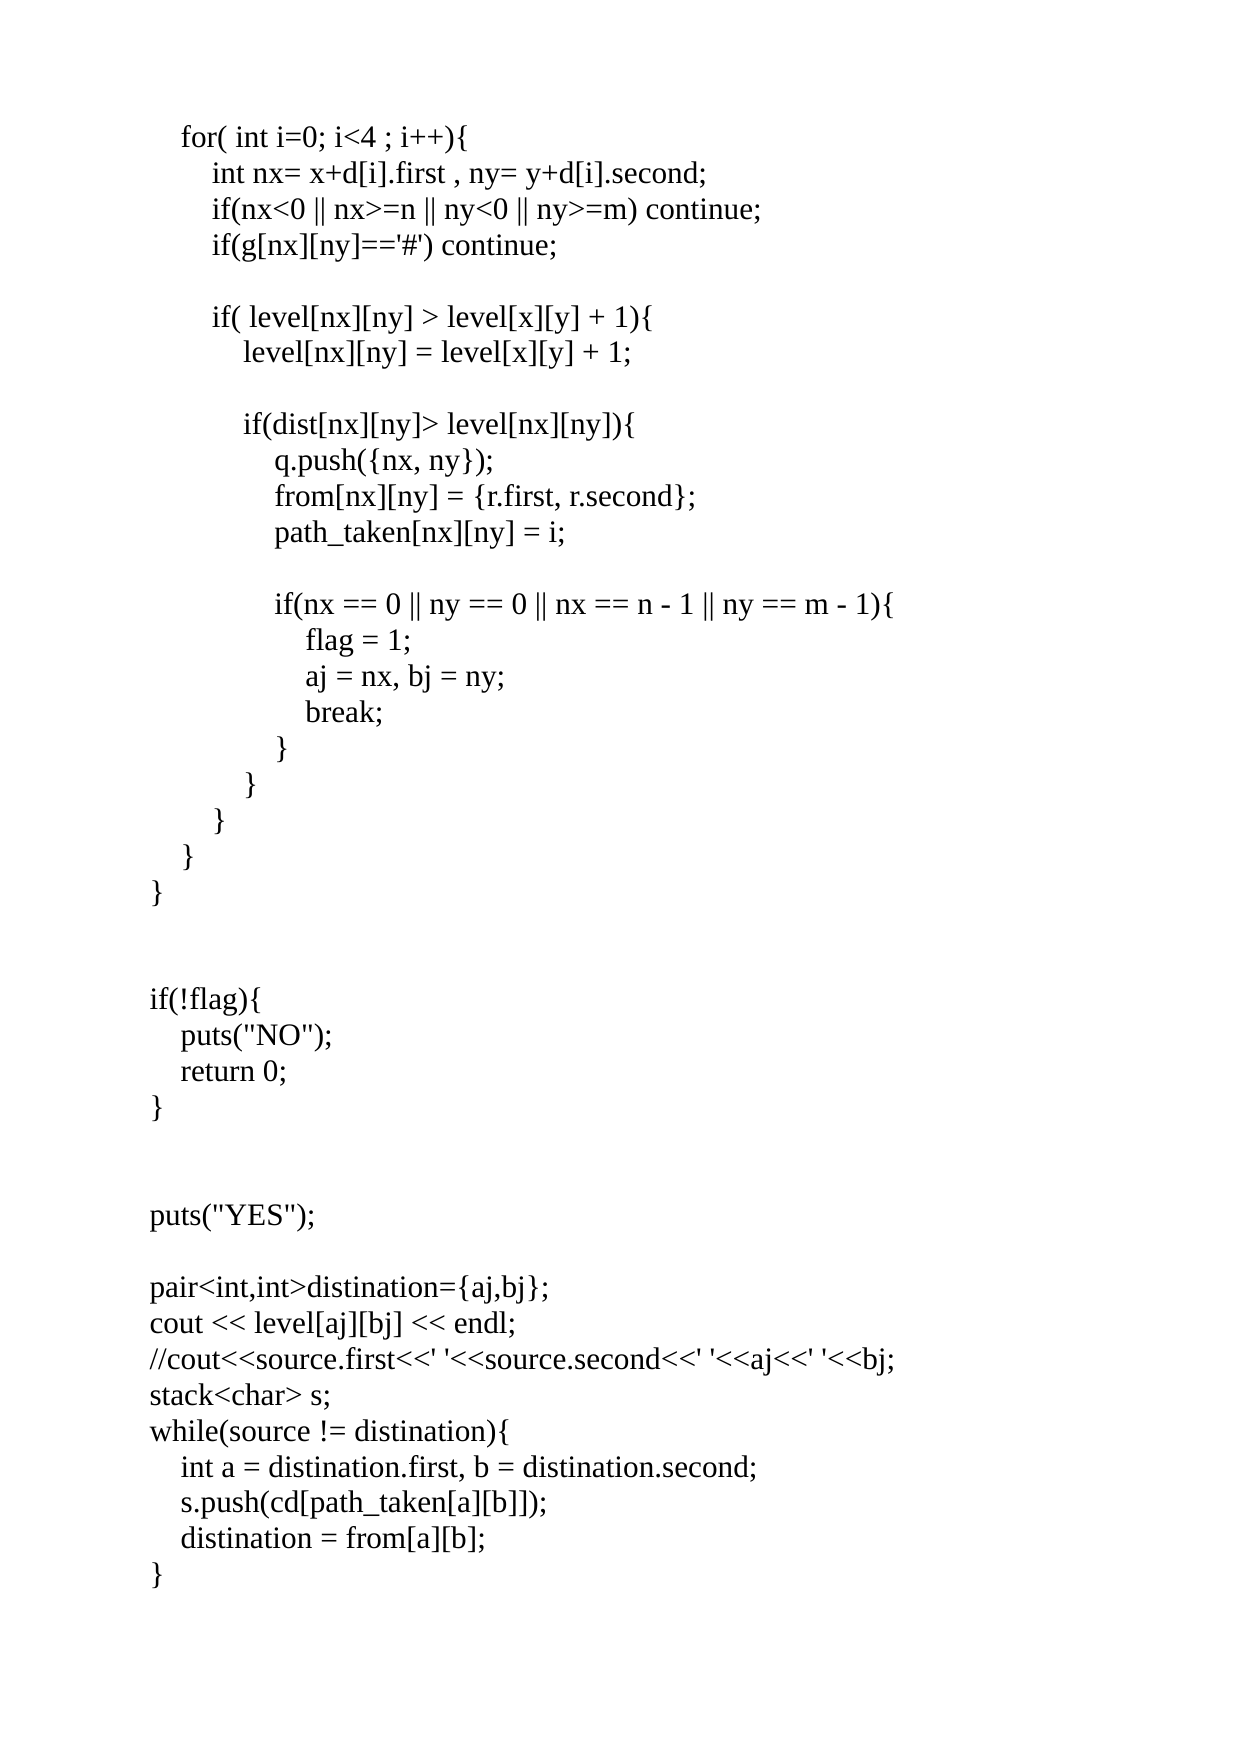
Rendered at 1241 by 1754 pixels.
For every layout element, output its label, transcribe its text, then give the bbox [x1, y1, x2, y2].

text } [118, 873, 1122, 909]
text if(dist[nx][ny]> level[nx][ny]){ [118, 406, 1122, 442]
text flag = 1; [118, 621, 1122, 657]
text return 0; [118, 1052, 1122, 1088]
text int a = distination.first, b = distination.second; [118, 1448, 1122, 1484]
text if(nx == 0 || ny == 0 || nx == n - 1 || ny == m - 1){ [118, 585, 1122, 621]
text } [118, 765, 1122, 801]
text } [118, 801, 1122, 837]
text puts("NO"); [118, 1017, 1122, 1052]
text //cout<<source.first<<' '<<source.second<<' '<<aj<<' '<<bj; [118, 1340, 1122, 1376]
text for( int i=0; i<4 ; i++){ [118, 118, 1122, 154]
text while(source != distination){ [118, 1412, 1122, 1448]
text path_taken[nx][ny] = i; [118, 513, 1122, 549]
text level[nx][ny] = level[x][y] + 1; [118, 334, 1122, 370]
text } [118, 837, 1122, 873]
text if(nx<0 || nx>=n || ny<0 || ny>=m) continue; [118, 190, 1122, 226]
text aj = nx, bj = ny; [118, 657, 1122, 693]
text } [118, 729, 1122, 765]
text q.push({nx, ny}); [118, 442, 1122, 477]
text } [118, 1556, 1122, 1592]
text distination = from[a][b]; [118, 1520, 1122, 1556]
text s.push(cd[path_taken[a][b]]); [118, 1484, 1122, 1520]
text if( level[nx][ny] > level[x][y] + 1){ [118, 298, 1122, 334]
text stack<char> s; [118, 1376, 1122, 1412]
text puts("YES"); [118, 1196, 1122, 1232]
text int nx= x+d[i].first , ny= y+d[i].second; [118, 154, 1122, 190]
text pair<int,int>distination={aj,bj}; [118, 1268, 1122, 1304]
text from[nx][ny] = {r.first, r.second}; [118, 477, 1122, 513]
text break; [118, 693, 1122, 729]
text cout << level[aj][bj] << endl; [118, 1304, 1122, 1340]
text if(!flag){ [118, 981, 1122, 1017]
text } [118, 1088, 1122, 1124]
text if(g[nx][ny]=='#') continue; [118, 226, 1122, 262]
